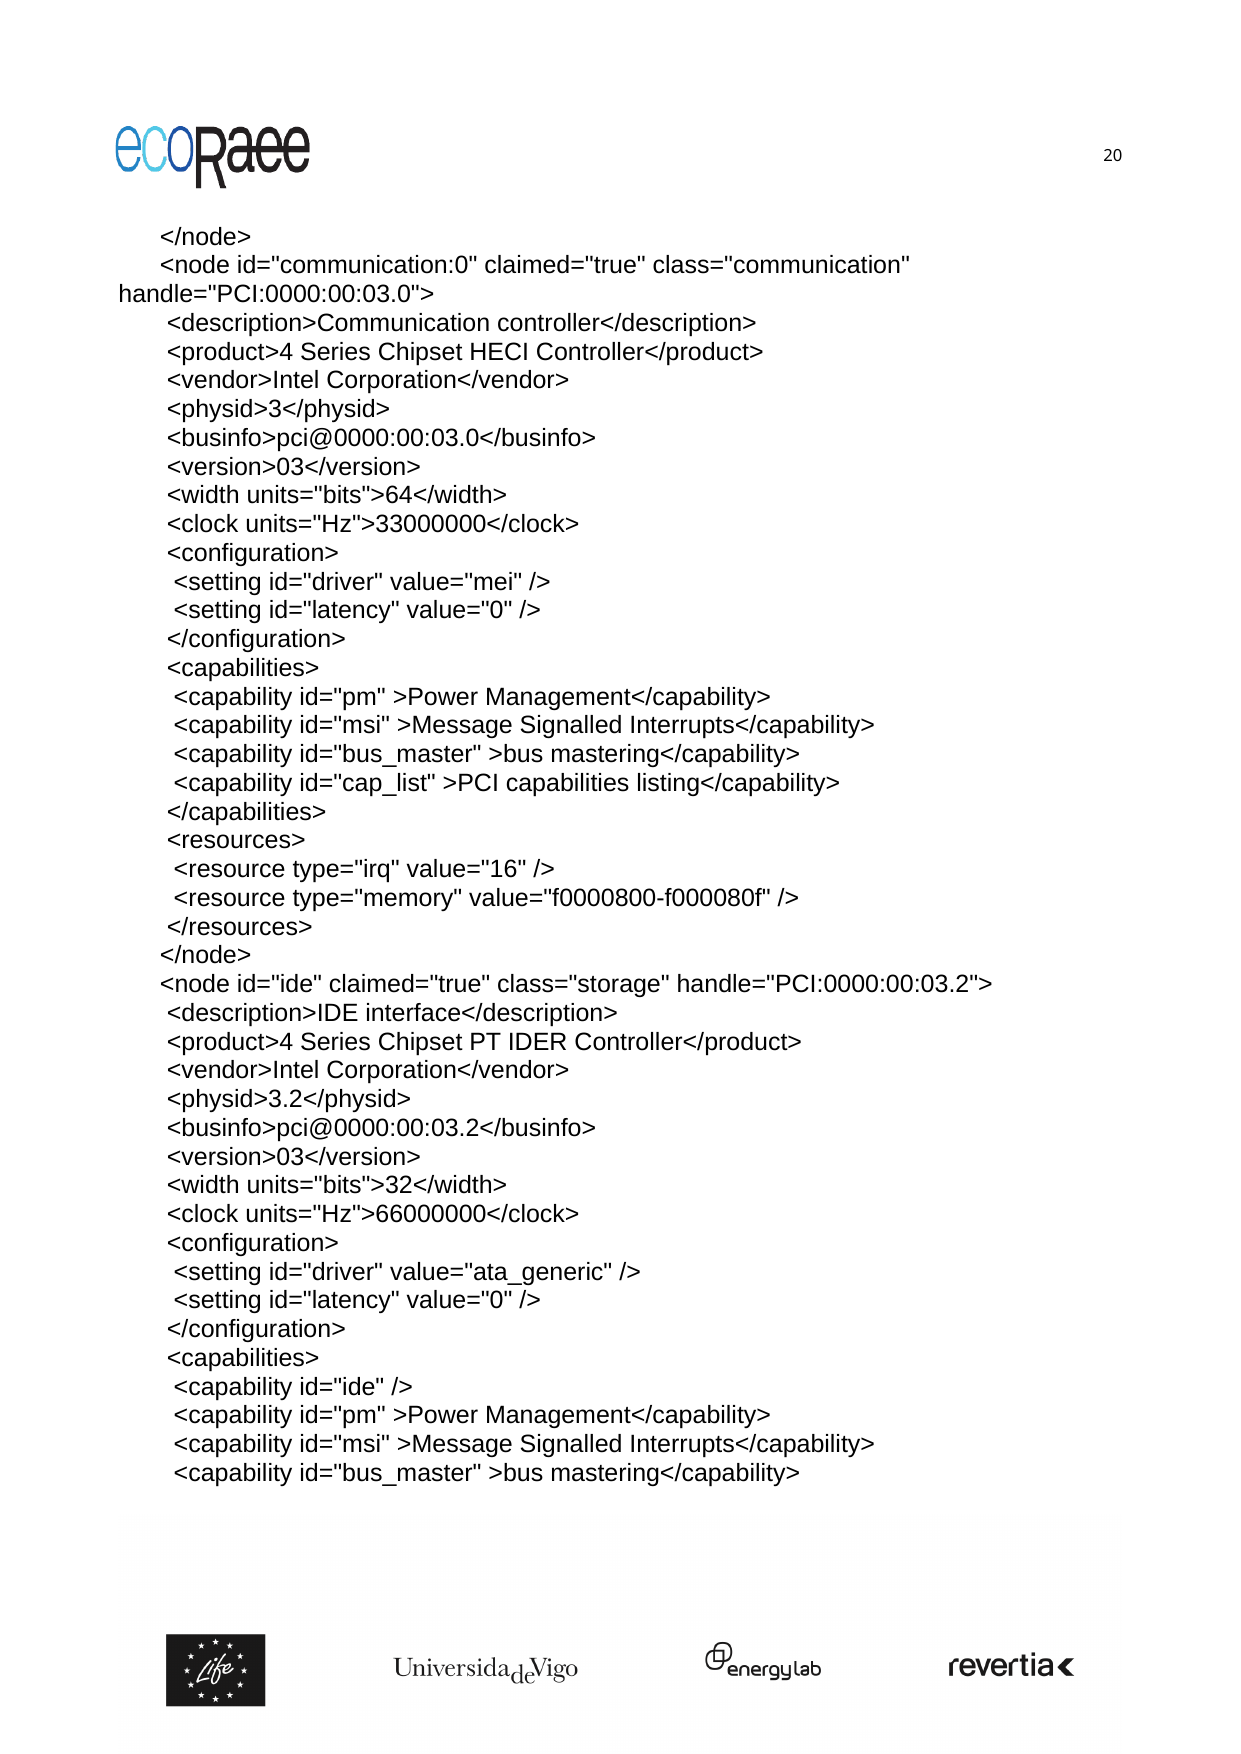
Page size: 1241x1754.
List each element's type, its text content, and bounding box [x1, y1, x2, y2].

text </node> <node id="communication:0" claimed="true" class="communication" handle="PCI:0000:00:03.0"> <description>Communication controller</description> <product>4 Series Chipset HECI Controller</product> <vendor>Intel Corporation</vendor> <physid>3</physid> <businfo>pci@0000:00:03.0</businfo> <version>03</version> <width units="bits">64</width> <clock units="Hz">33000000</clock> <configuration> <setting id="driver" value="mei" /> <setting id="latency" value="0" /> </configuration> <capabilities> <capability id="pm" >Power Management</capability> <capability id="msi" >Message Signalled Interrupts</capability> <capability id="bus_master" >bus mastering</capability> <capability id="cap_list" >PCI capabilities listing</capability> </capabilities> <resources> <resource type="irq" value="16" /> <resource type="memory" value="f0000800-f000080f" /> </resources> </node> <node id="ide" claimed="true" class="storage" handle="PCI:0000:00:03.2"> <description>IDE interface</description> <product>4 Series Chipset PT IDER Controller</product> <vendor>Intel Corporation</vendor> <physid>3.2</physid> <businfo>pci@0000:00:03.2</businfo> <version>03</version> <width units="bits">32</width> <clock units="Hz">66000000</clock> <configuration> <setting id="driver" value="ata_generic" /> <setting id="latency" value="0" /> </configuration> <capabilities> <capability id="ide" /> <capability id="pm" >Power Management</capability> <capability id="msi" >Message Signalled Interrupts</capability> <capability id="bus_master" >bus mastering</capability> [118, 221, 1122, 1486]
picture [114, 124, 311, 190]
picture [118, 1514, 1123, 1754]
